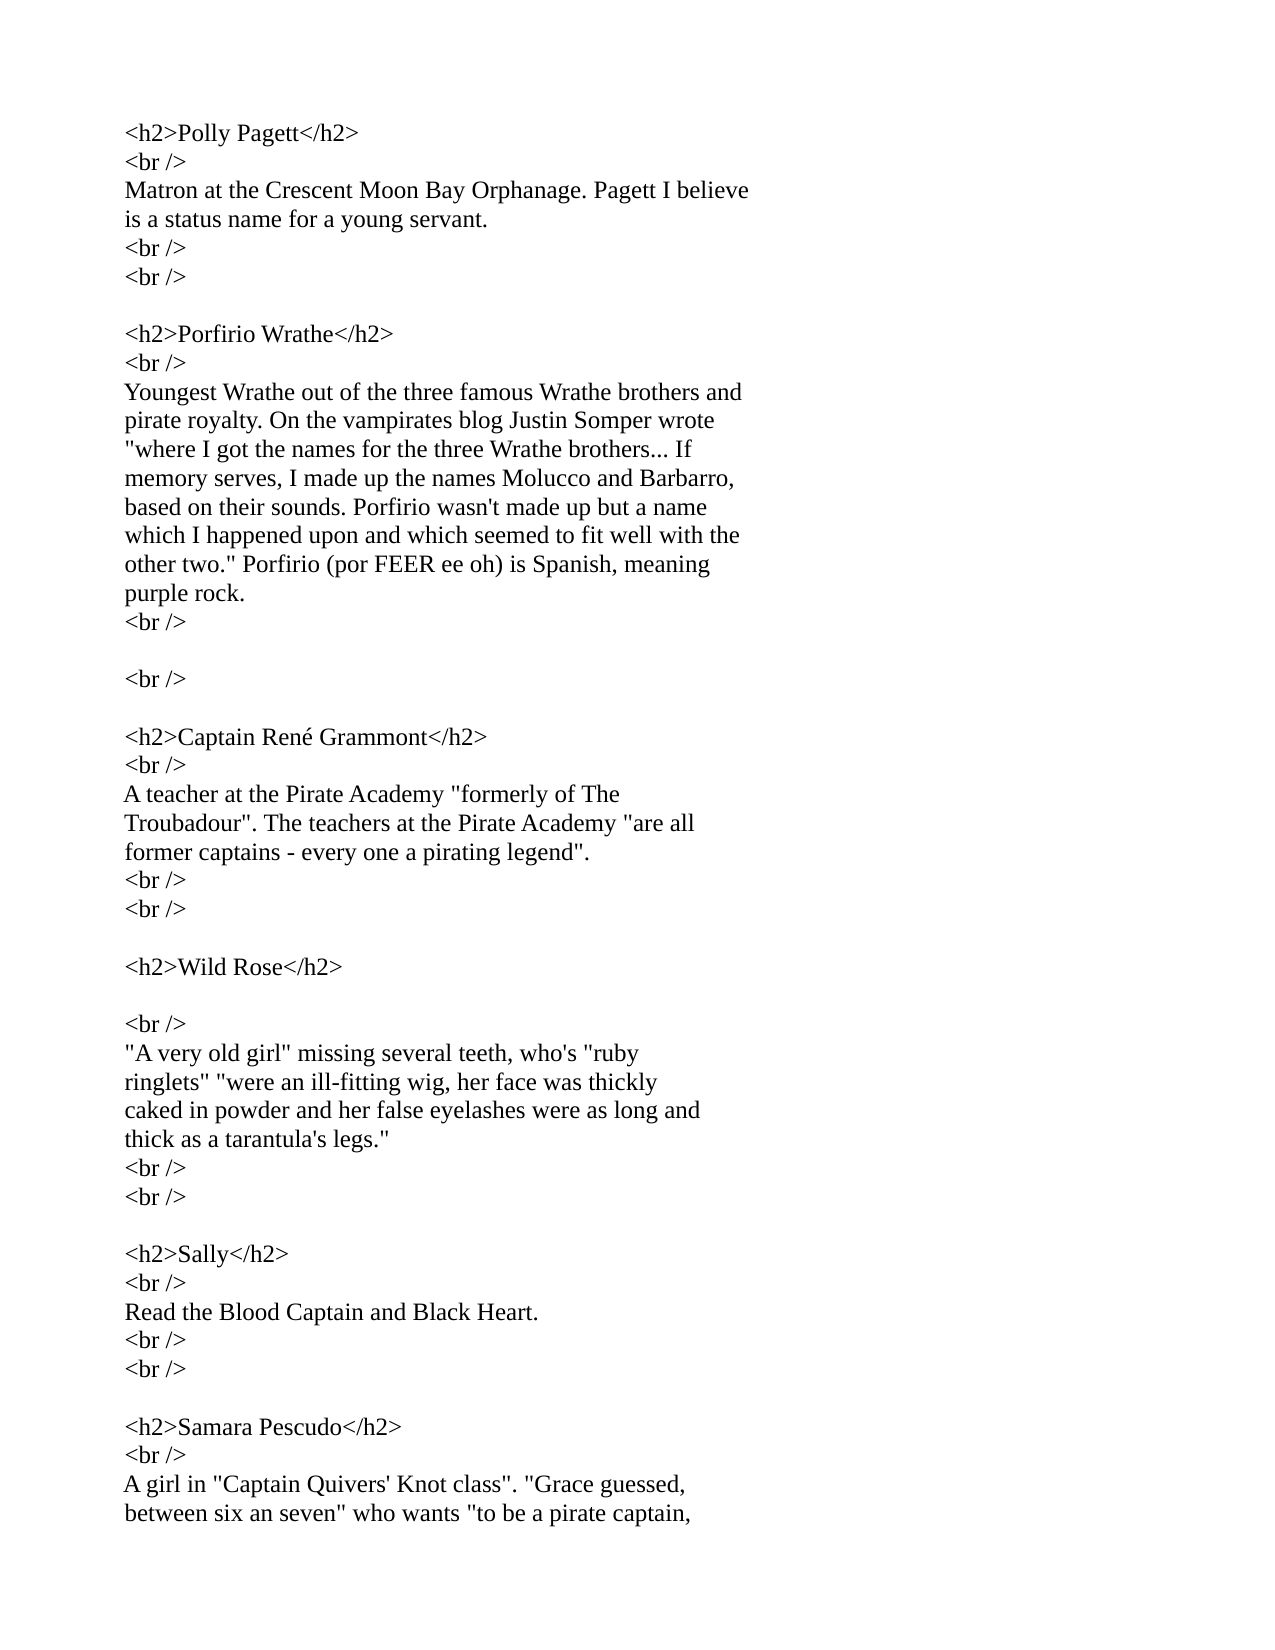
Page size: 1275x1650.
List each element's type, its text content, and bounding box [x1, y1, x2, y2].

text <h2>Porfirio Wrathe</h2> [118, 319, 1157, 348]
text <br /> [118, 751, 1157, 779]
text purple rock. [118, 578, 1157, 607]
text <br /> [118, 607, 1157, 636]
text <br /> [118, 233, 1157, 262]
text Youngest Wrathe out of the three famous Wrathe brothers and [118, 377, 1157, 406]
text <br /> [118, 664, 1157, 693]
text <br /> [118, 1441, 1157, 1469]
text <br /> [118, 348, 1157, 377]
text between six an seven" who wants "to be a pirate captain, [118, 1498, 1157, 1527]
text "A very old girl" missing several teeth, who's "ruby [118, 1038, 1157, 1067]
text <br /> [118, 866, 1157, 894]
text <br /> [118, 262, 1157, 291]
text <br /> [118, 1268, 1157, 1297]
text is a status name for a young servant. [118, 204, 1157, 233]
text ringlets" "were an ill-fitting wig, her face was thickly [118, 1067, 1157, 1096]
text <br /> [118, 1354, 1157, 1383]
text <br /> [118, 1182, 1157, 1211]
text A teacher at the Pirate Academy "formerly of The [118, 779, 1157, 808]
text <br /> [118, 1009, 1157, 1038]
text which I happened upon and which seemed to fit well with the [118, 521, 1157, 549]
text Troubadour". The teachers at the Pirate Academy "are all [118, 808, 1157, 837]
text "where I got the names for the three Wrathe brothers... If [118, 434, 1157, 463]
text based on their sounds. Porfirio wasn't made up but a name [118, 492, 1157, 521]
text <h2>Sally</h2> [118, 1239, 1157, 1268]
text Read the Blood Captain and Black Heart. [118, 1297, 1157, 1326]
text <h2>Samara Pescudo</h2> [118, 1412, 1157, 1441]
text Matron at the Crescent Moon Bay Orphanage. Pagett I believe [118, 176, 1157, 204]
text <br /> [118, 1326, 1157, 1354]
text other two." Porfirio (por FEER ee oh) is Spanish, meaning [118, 549, 1157, 578]
text caked in powder and her false eyelashes were as long and [118, 1096, 1157, 1124]
text thick as a tarantula's legs." [118, 1124, 1157, 1153]
text <br /> [118, 894, 1157, 923]
text <h2>Wild Rose</h2> [118, 952, 1157, 981]
text <br /> [118, 1153, 1157, 1182]
text <h2>Polly Pagett</h2> [118, 118, 1157, 147]
text <h2>Captain René Grammont</h2> [118, 722, 1157, 751]
text <br /> [118, 147, 1157, 176]
text former captains - every one a pirating legend". [118, 837, 1157, 866]
text pirate royalty. On the vampirates blog Justin Somper wrote [118, 406, 1157, 434]
text memory serves, I made up the names Molucco and Barbarro, [118, 463, 1157, 492]
text A girl in "Captain Quivers' Knot class". "Grace guessed, [118, 1469, 1157, 1498]
